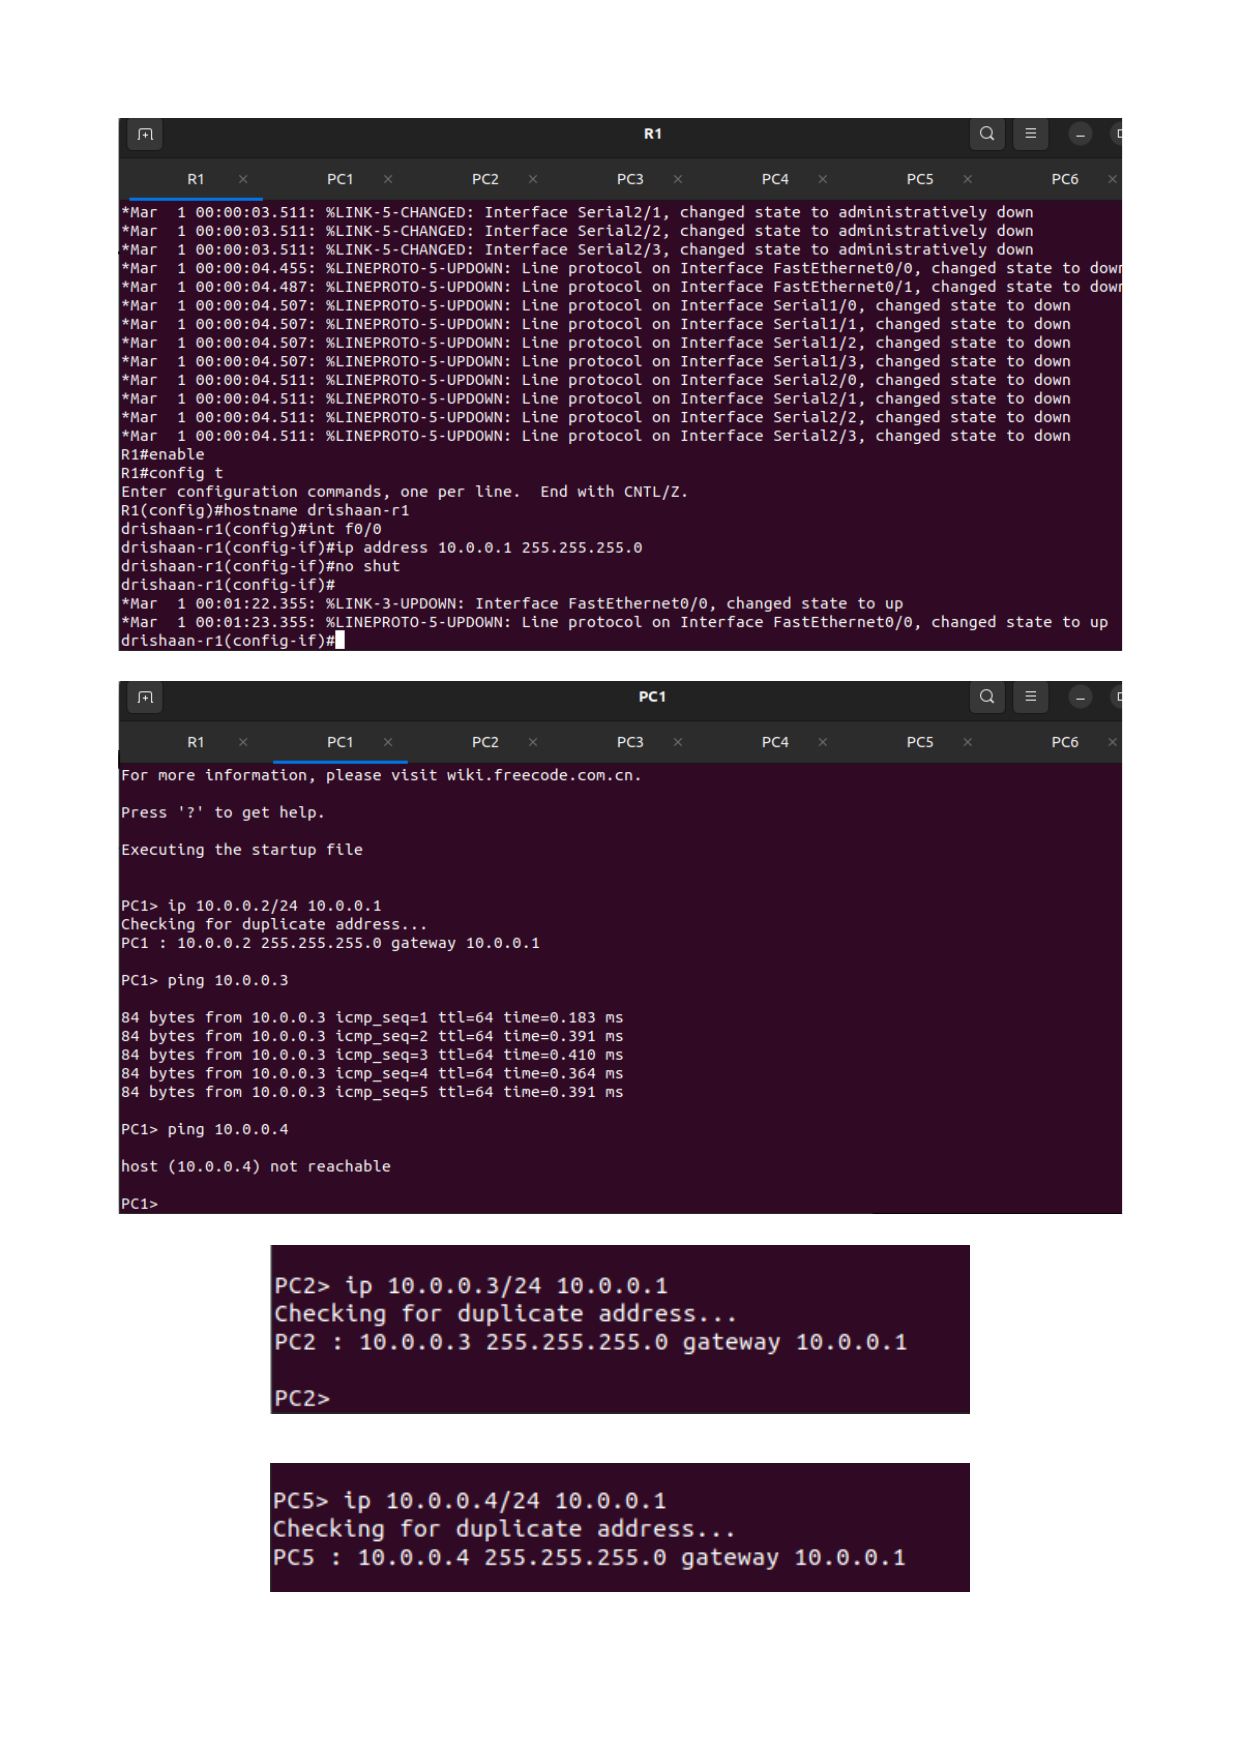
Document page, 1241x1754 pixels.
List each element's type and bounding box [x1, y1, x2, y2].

picture [270, 1245, 970, 1414]
picture [118, 681, 1123, 1214]
picture [270, 1463, 970, 1592]
picture [118, 118, 1123, 651]
